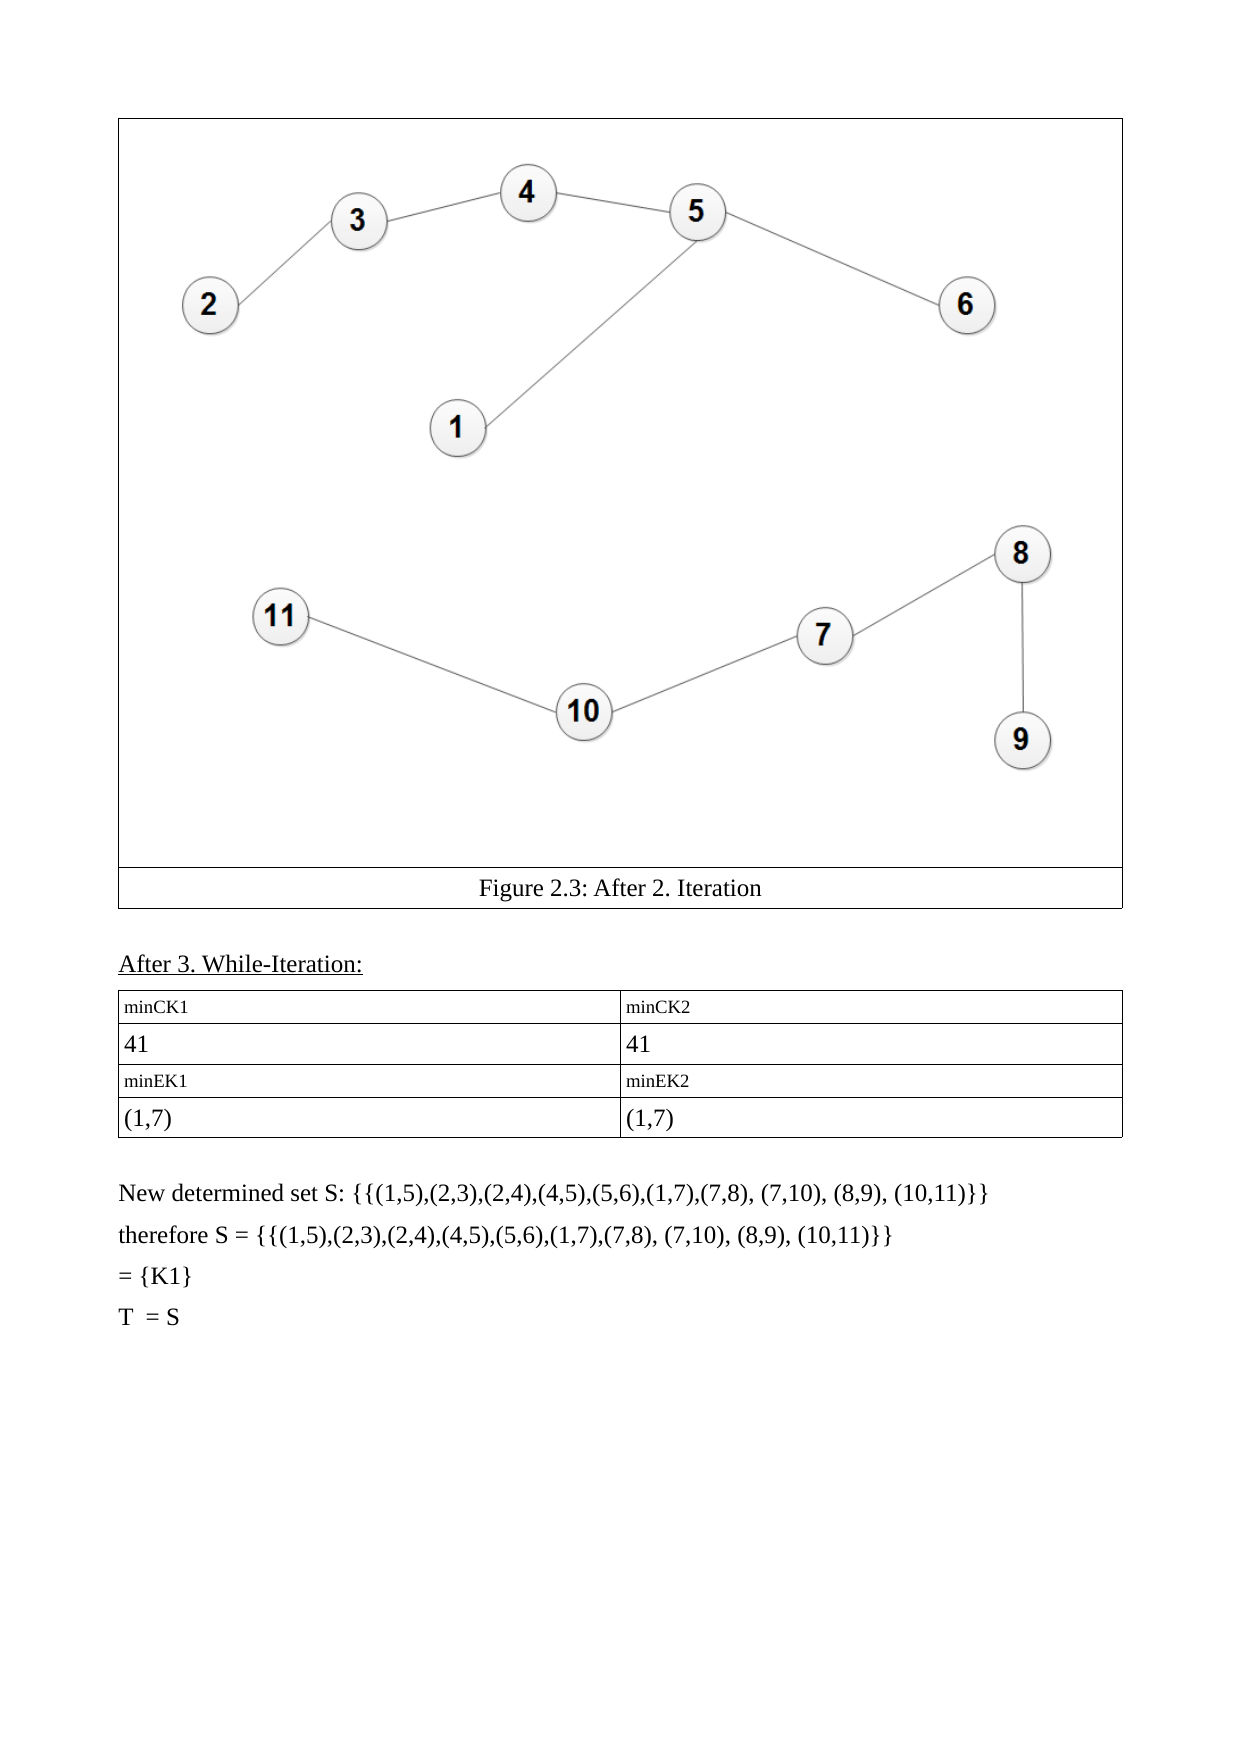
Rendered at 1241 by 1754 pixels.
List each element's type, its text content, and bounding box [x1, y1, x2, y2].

text After 3. While-Iteration: [118, 949, 1122, 978]
table_header minCK1 [119, 991, 620, 1023]
table_cell minEK1 [119, 1065, 620, 1097]
text T = S [118, 1302, 1122, 1331]
table_header minCK2 [621, 991, 1122, 1023]
picture [123, 123, 1117, 833]
text = {K1} [118, 1261, 1122, 1290]
table_header [119, 119, 1122, 867]
text therefore S = {{(1,5),(2,3),(2,4),(4,5),(5,6),(1,7),(7,8), (7,10), (8,9), (10,11)}} [118, 1220, 1122, 1248]
table_cell (1,7) [621, 1098, 1122, 1137]
table_cell 41 [119, 1024, 620, 1064]
table_cell (1,7) [119, 1098, 620, 1137]
table_cell minEK2 [621, 1065, 1122, 1097]
text New determined set S: {{(1,5),(2,3),(2,4),(4,5),(5,6),(1,7),(7,8), (7,10), (8,9), (10,11)}} [118, 1178, 1122, 1207]
table_cell Figure 2.3: After 2. Iteration [119, 868, 1122, 908]
table_cell 41 [621, 1024, 1122, 1064]
